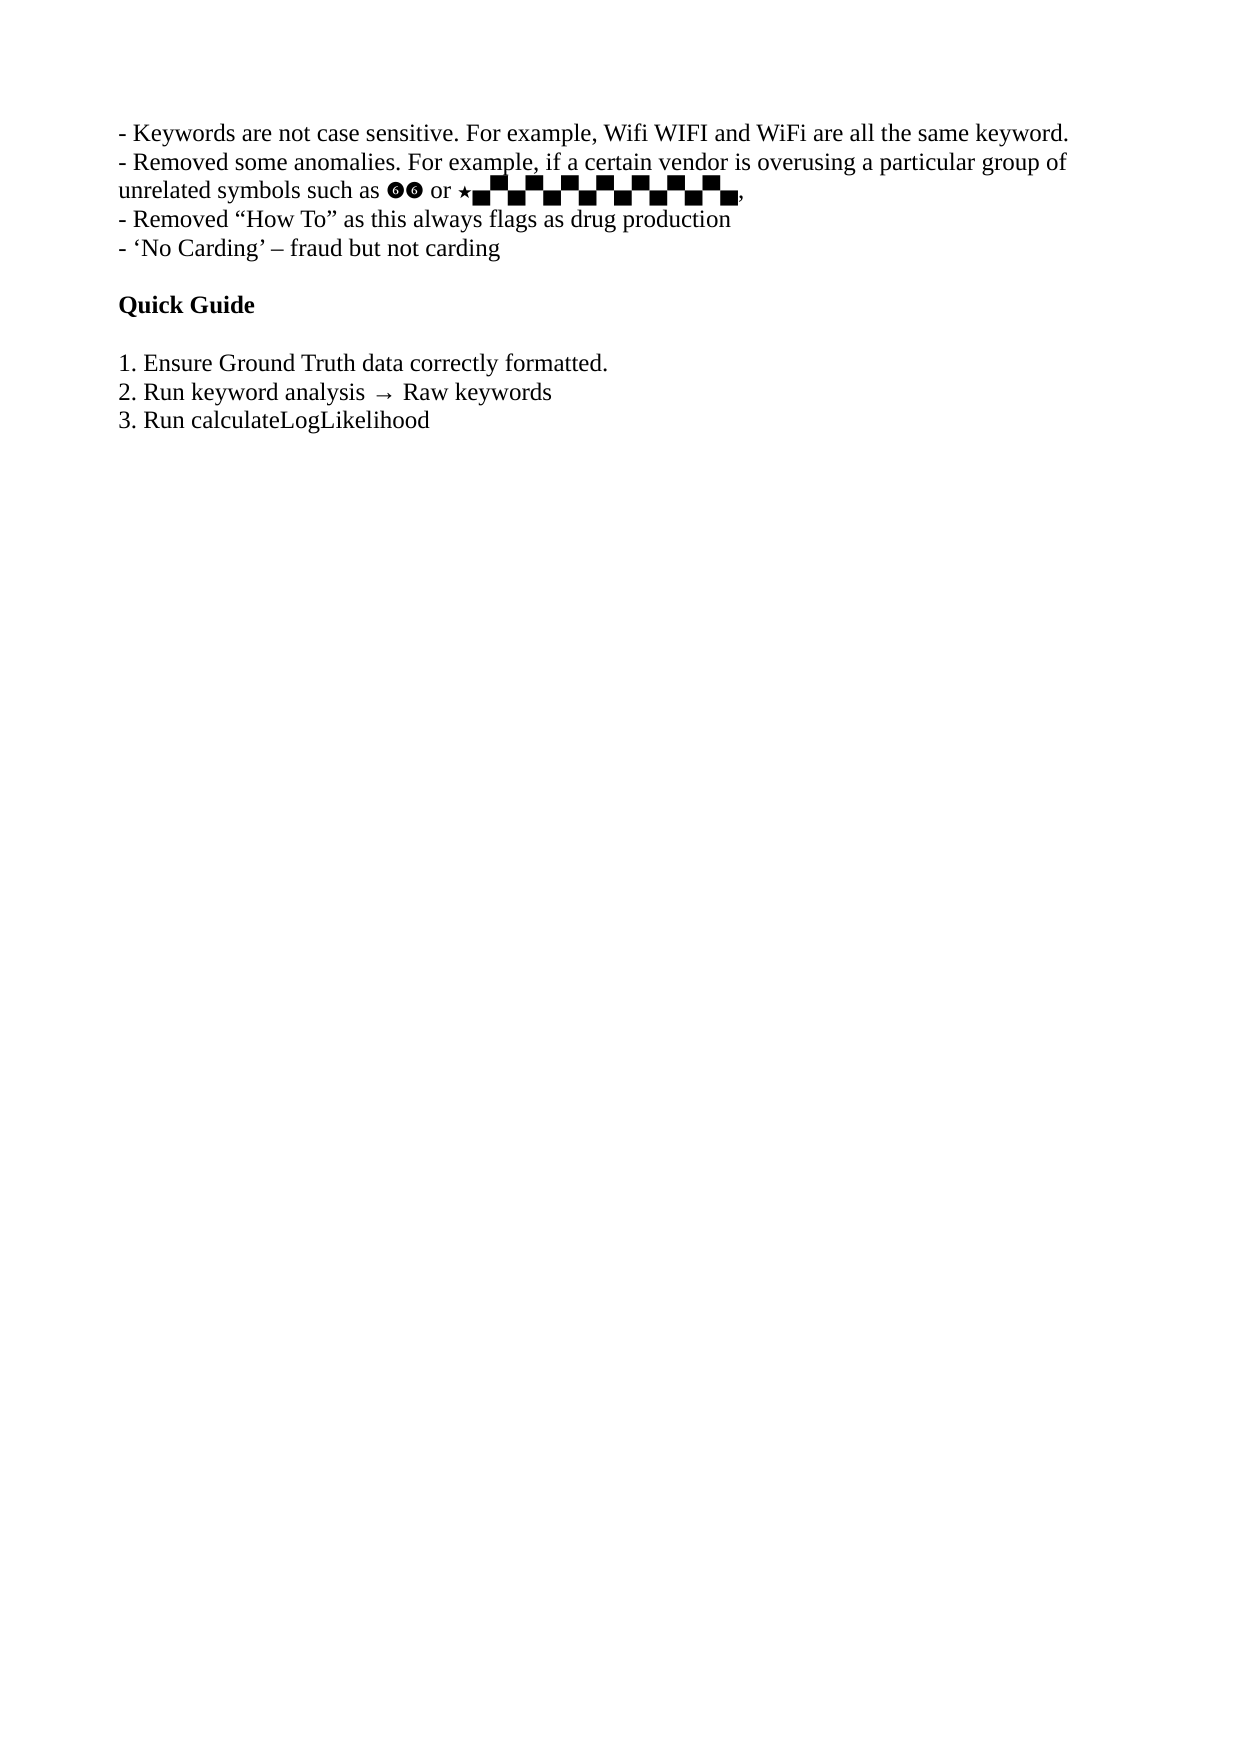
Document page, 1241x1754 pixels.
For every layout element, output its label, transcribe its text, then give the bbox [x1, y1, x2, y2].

text 2. Run keyword analysis → Raw keywords [118, 377, 1122, 406]
text 1. Ensure Ground Truth data correctly formatted. [118, 348, 1122, 377]
text - Keywords are not case sensitive. For example, Wifi WIFI and WiFi are all the same keyword. [118, 118, 1122, 147]
text 3. Run calculateLogLikelihood [118, 406, 1122, 434]
text - Removed some anomalies. For example, if a certain vendor is overusing a particular group of unrelated symbols such as ❻❻ or ★▄▀▄▀▄▀▄▀▄▀▄▀▄▀▄, [118, 147, 1122, 204]
text - Removed “How To” as this always flags as drug production [118, 204, 1122, 233]
text - ‘No Carding’ – fraud but not carding [118, 233, 1122, 262]
text Quick Guide [118, 291, 1122, 319]
